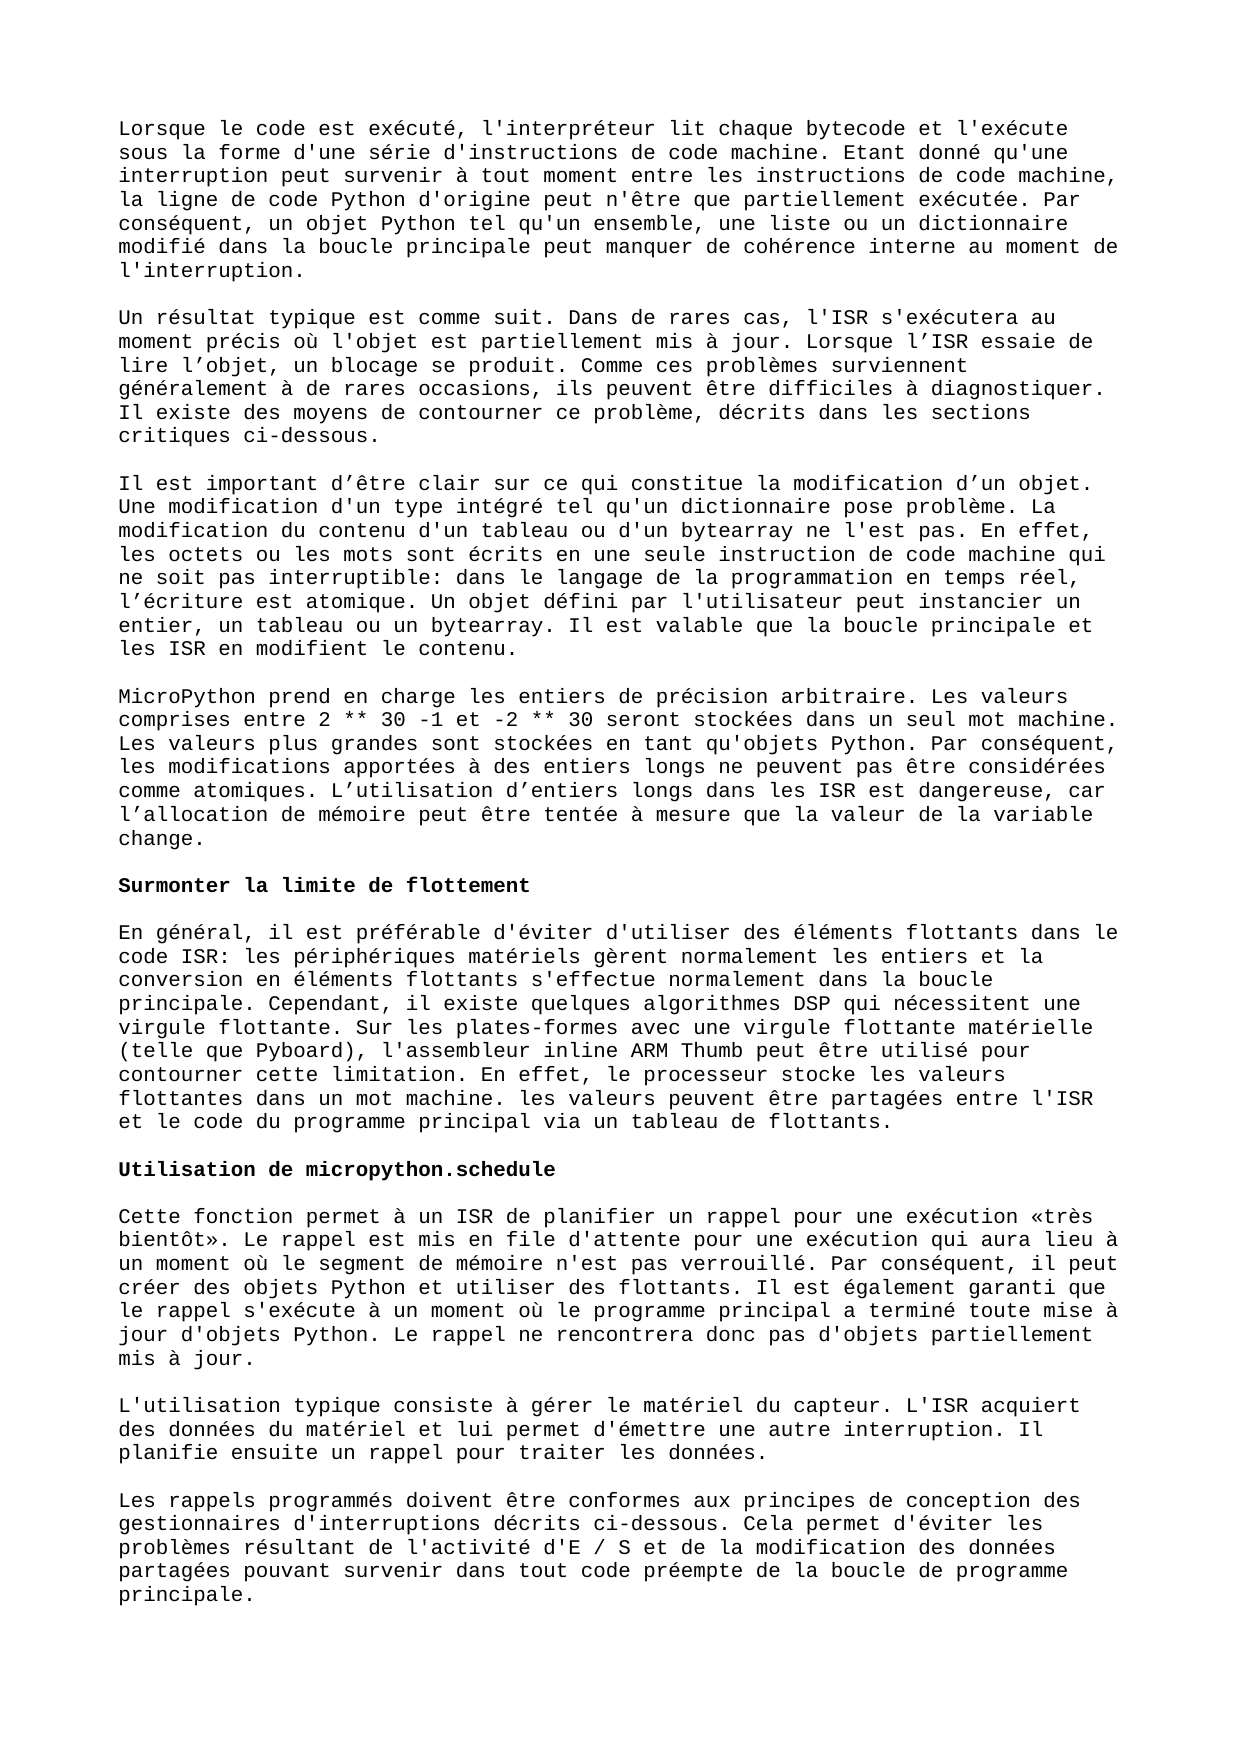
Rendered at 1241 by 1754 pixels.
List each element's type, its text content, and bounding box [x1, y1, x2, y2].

text Il est important d’être clair sur ce qui constitue la modification d’un objet. Une modification d'un type intégré tel qu'un dictionnaire pose problème. La modification du contenu d'un tableau ou d'un bytearray ne l'est pas. En effet, les octets ou les mots sont écrits en une seule instruction de code machine qui ne soit pas interruptible: dans le langage de la programmation en temps réel, l’écriture est atomique. Un objet défini par l'utilisateur peut instancier un entier, un tableau ou un bytearray. Il est valable que la boucle principale et les ISR en modifient le contenu. [118, 473, 1122, 662]
text En général, il est préférable d'éviter d'utiliser des éléments flottants dans le code ISR: les périphériques matériels gèrent normalement les entiers et la conversion en éléments flottants s'effectue normalement dans la boucle principale. Cependant, il existe quelques algorithmes DSP qui nécessitent une virgule flottante. Sur les plates-formes avec une virgule flottante matérielle (telle que Pyboard), l'assembleur inline ARM Thumb peut être utilisé pour contourner cette limitation. En effet, le processeur stocke les valeurs flottantes dans un mot machine. les valeurs peuvent être partagées entre l'ISR et le code du programme principal via un tableau de flottants. [118, 922, 1122, 1135]
text Lorsque le code est exécuté, l'interpréteur lit chaque bytecode et l'exécute sous la forme d'une série d'instructions de code machine. Etant donné qu'une interruption peut survenir à tout moment entre les instructions de code machine, la ligne de code Python d'origine peut n'être que partiellement exécutée. Par conséquent, un objet Python tel qu'un ensemble, une liste ou un dictionnaire modifié dans la boucle principale peut manquer de cohérence interne au moment de l'interruption. [118, 118, 1122, 284]
text Les rappels programmés doivent être conformes aux principes de conception des gestionnaires d'interruptions décrits ci-dessous. Cela permet d'éviter les problèmes résultant de l'activité d'E / S et de la modification des données partagées pouvant survenir dans tout code préempte de la boucle de programme principale. [118, 1489, 1122, 1608]
text MicroPython prend en charge les entiers de précision arbitraire. Les valeurs comprises entre 2 ** 30 -1 et -2 ** 30 seront stockées dans un seul mot machine. Les valeurs plus grandes sont stockées en tant qu'objets Python. Par conséquent, les modifications apportées à des entiers longs ne peuvent pas être considérées comme atomiques. L’utilisation d’entiers longs dans les ISR est dangereuse, car l’allocation de mémoire peut être tentée à mesure que la valeur de la variable change. [118, 686, 1122, 851]
text Surmonter la limite de flottement [118, 875, 1122, 898]
text Un résultat typique est comme suit. Dans de rares cas, l'ISR s'exécutera au moment précis où l'objet est partiellement mis à jour. Lorsque l’ISR essaie de lire l’objet, un blocage se produit. Comme ces problèmes surviennent généralement à de rares occasions, ils peuvent être difficiles à diagnostiquer. Il existe des moyens de contourner ce problème, décrits dans les sections critiques ci-dessous. [118, 307, 1122, 449]
text Utilisation de micropython.schedule [118, 1158, 1122, 1182]
text Cette fonction permet à un ISR de planifier un rappel pour une exécution «très bientôt». Le rappel est mis en file d'attente pour une exécution qui aura lieu à un moment où le segment de mémoire n'est pas verrouillé. Par conséquent, il peut créer des objets Python et utiliser des flottants. Il est également garanti que le rappel s'exécute à un moment où le programme principal a terminé toute mise à jour d'objets Python. Le rappel ne rencontrera donc pas d'objets partiellement mis à jour. [118, 1206, 1122, 1371]
text L'utilisation typique consiste à gérer le matériel du capteur. L'ISR acquiert des données du matériel et lui permet d'émettre une autre interruption. Il planifie ensuite un rappel pour traiter les données. [118, 1395, 1122, 1466]
